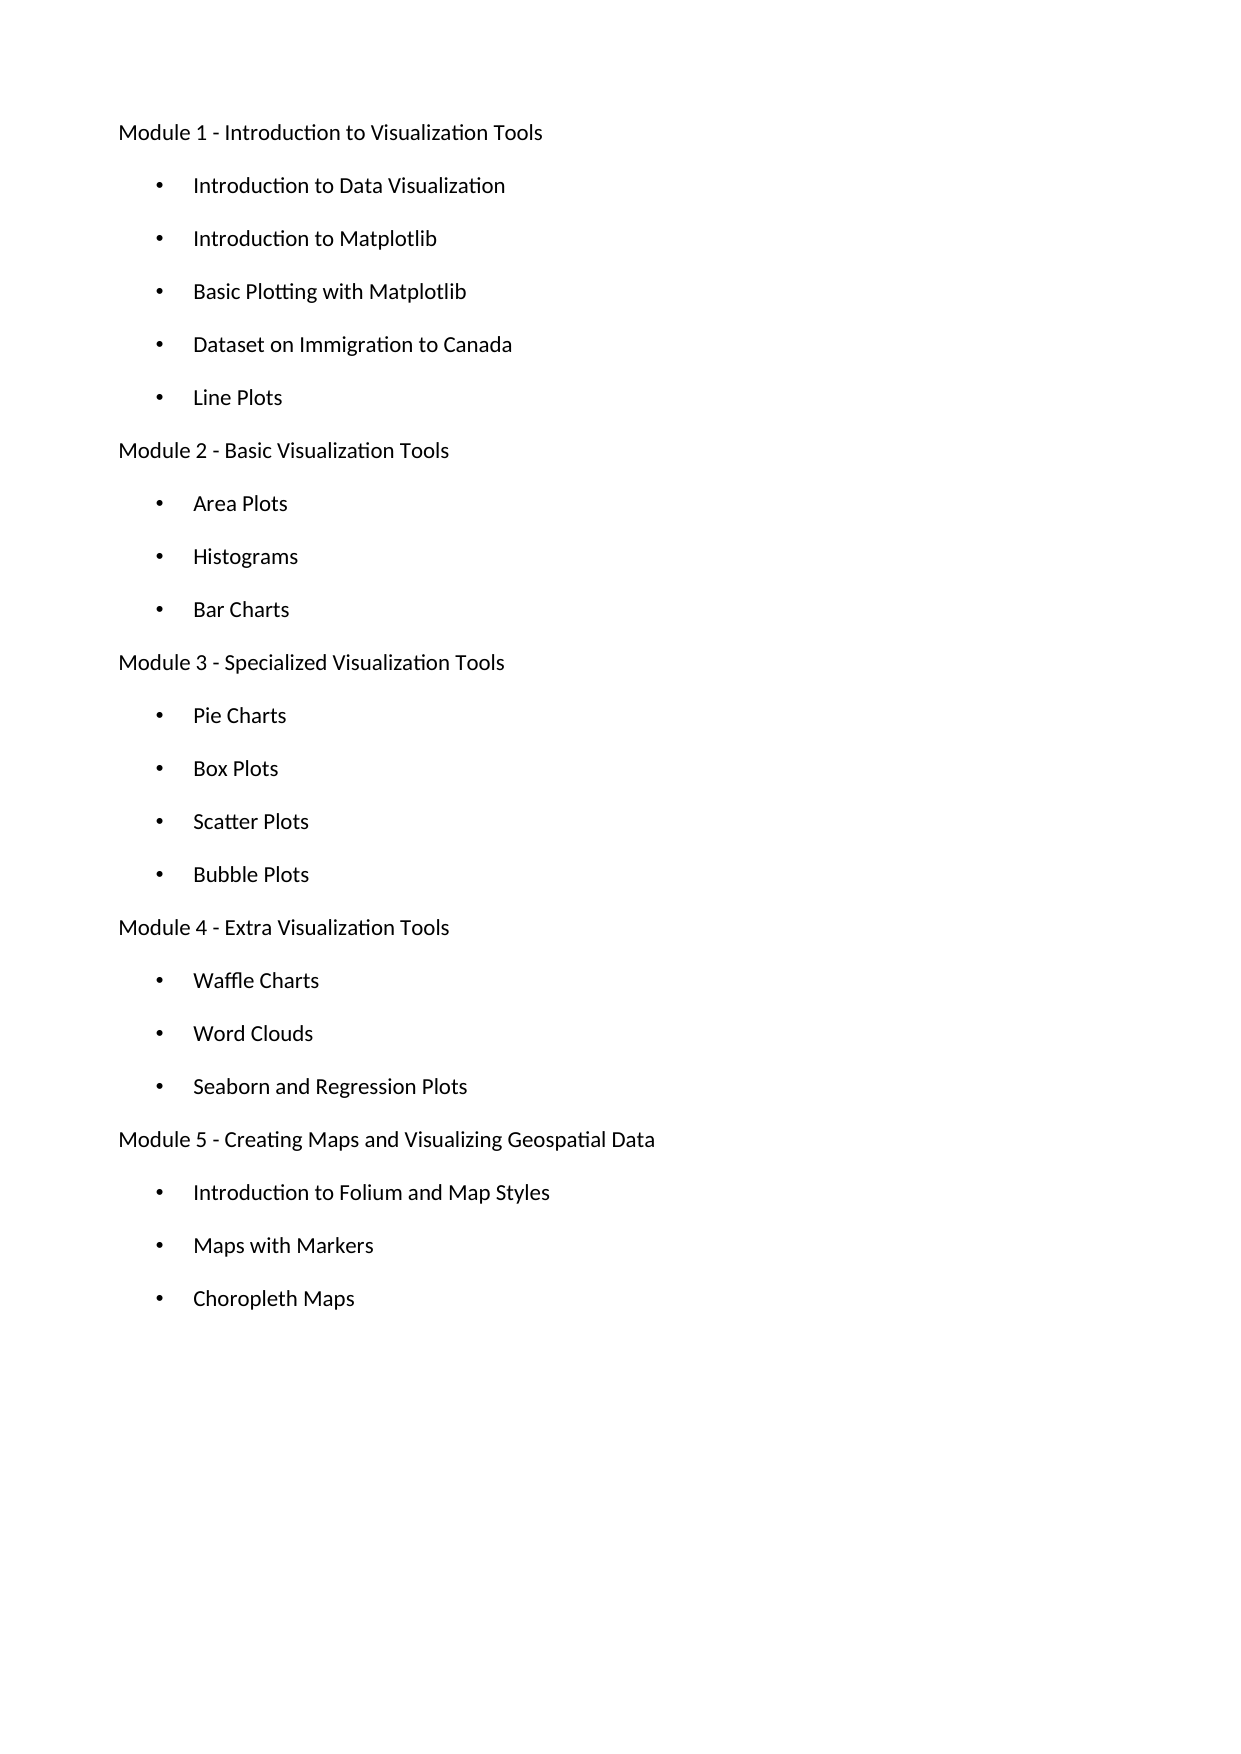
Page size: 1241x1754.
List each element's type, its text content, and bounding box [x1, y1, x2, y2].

list Line Plots [156, 383, 1122, 411]
list Introduction to Folium and Map Styles [156, 1178, 1122, 1207]
list Introduction to Matplotlib [156, 224, 1122, 252]
text Module 5 - Creating Maps and Visualizing Geospatial Data [118, 1126, 1122, 1153]
list Dataset on Immigration to Canada [156, 330, 1122, 358]
list Area Plots [156, 489, 1122, 517]
list Histograms [156, 542, 1122, 570]
text Module 1 - Introduction to Visualization Tools [118, 118, 1122, 146]
list Pie Charts [156, 701, 1122, 729]
list Bar Charts [156, 595, 1122, 623]
list Bubble Plots [156, 860, 1122, 888]
list Maps with Markers [156, 1232, 1122, 1259]
list Box Plots [156, 754, 1122, 782]
list Word Clouds [156, 1019, 1122, 1047]
list Scatter Plots [156, 807, 1122, 835]
text Module 3 - Specialized Visualization Tools [118, 648, 1122, 676]
list Waffle Charts [156, 966, 1122, 994]
list Seaborn and Regression Plots [156, 1072, 1122, 1101]
text Module 4 - Extra Visualization Tools [118, 913, 1122, 941]
text Module 2 - Basic Visualization Tools [118, 436, 1122, 464]
list Basic Plotting with Matplotlib [156, 277, 1122, 305]
list Choropleth Maps [156, 1284, 1122, 1313]
list Introduction to Data Visualization [156, 171, 1122, 199]
